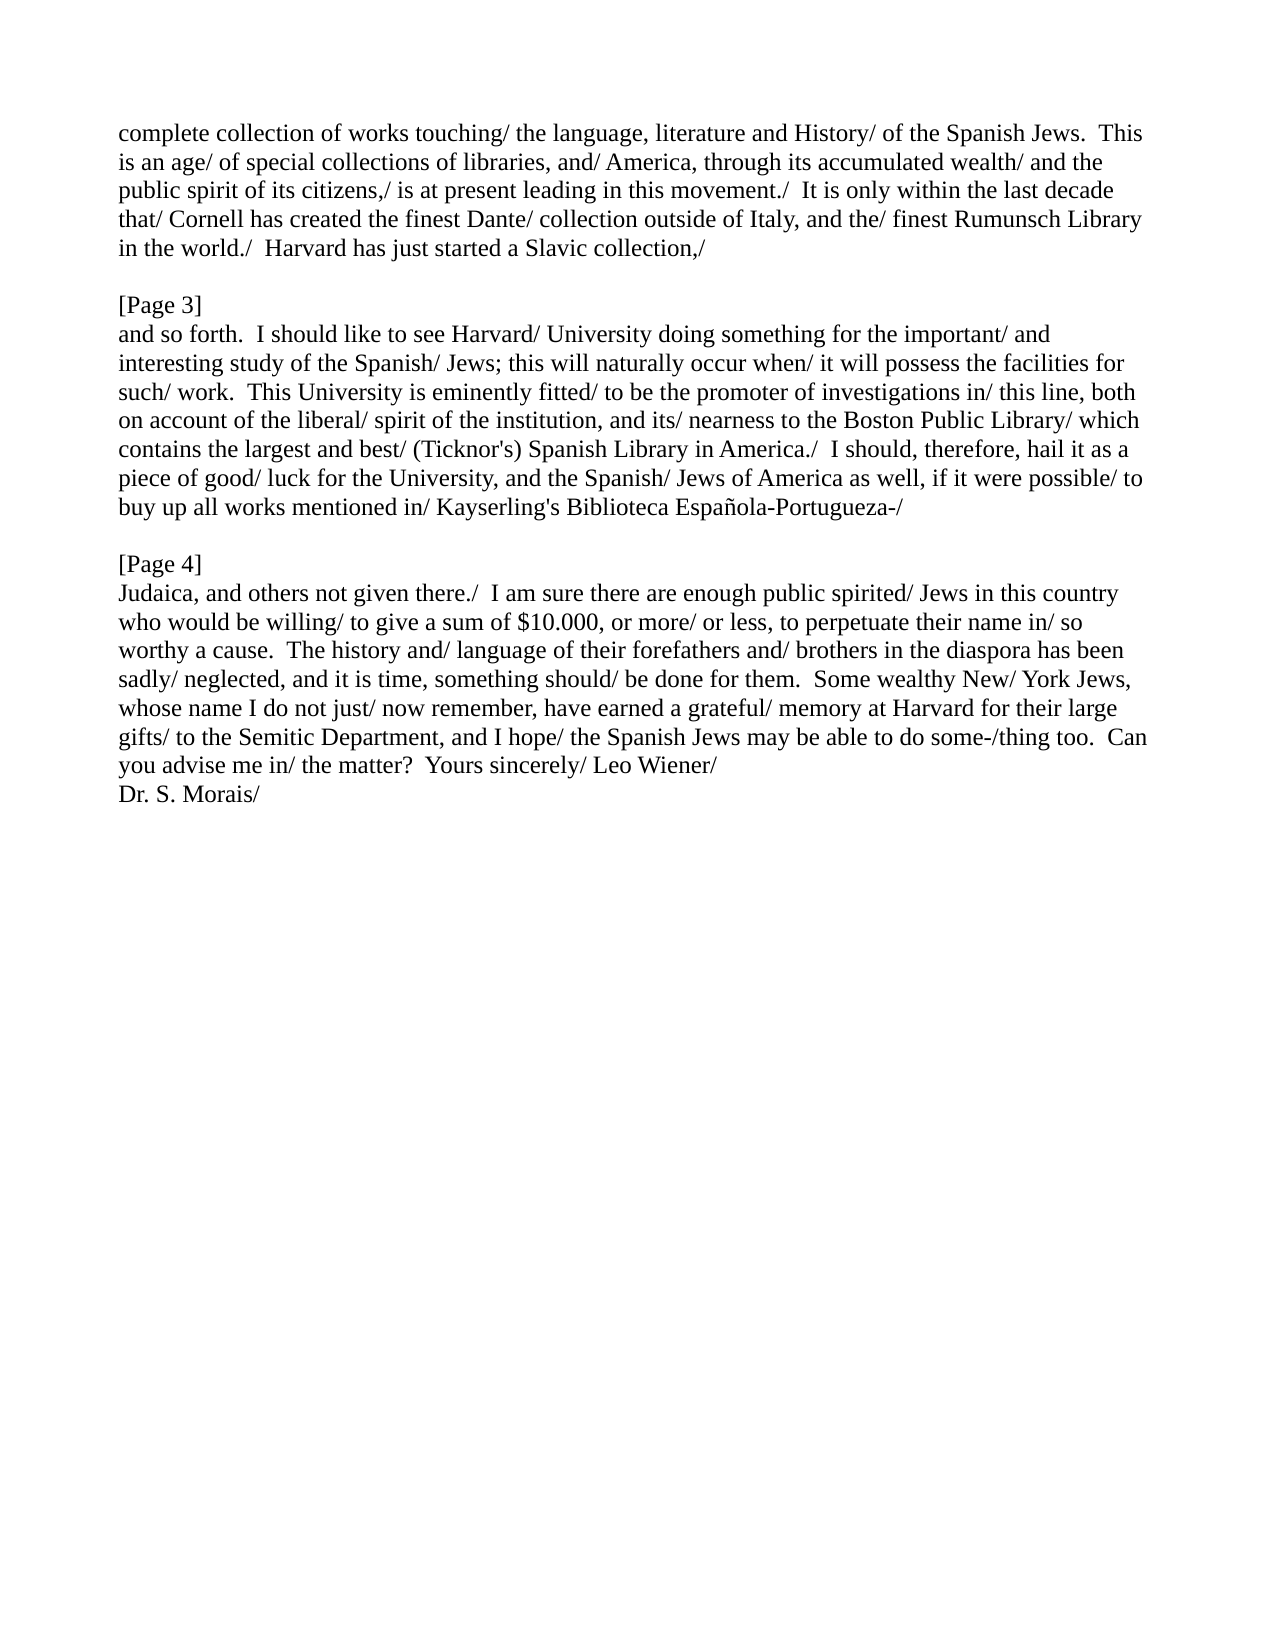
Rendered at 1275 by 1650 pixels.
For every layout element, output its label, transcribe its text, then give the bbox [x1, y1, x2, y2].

text Dr. S. Morais/ [118, 779, 1157, 808]
text [Page 4] [118, 549, 1157, 578]
text [Page 3] [118, 291, 1157, 319]
text and so forth. I should like to see Harvard/ University doing something for the important/ and interesting study of the Spanish/ Jews; this will naturally occur when/ it will possess the facilities for such/ work. This University is eminently fitted/ to be the promoter of investigations in/ this line, both on account of the liberal/ spirit of the institution, and its/ nearness to the Boston Public Library/ which contains the largest and best/ (Ticknor's) Spanish Library in America./ I should, therefore, hail it as a piece of good/ luck for the University, and the Spanish/ Jews of America as well, if it were possible/ to buy up all works mentioned in/ Kayserling's Biblioteca Española-Portugueza-/ [118, 319, 1157, 521]
text complete collection of works touching/ the language, literature and History/ of the Spanish Jews. This is an age/ of special collections of libraries, and/ America, through its accumulated wealth/ and the public spirit of its citizens,/ is at present leading in this movement./ It is only within the last decade that/ Cornell has created the finest Dante/ collection outside of Italy, and the/ finest Rumunsch Library in the world./ Harvard has just started a Slavic collection,/ [118, 118, 1157, 262]
text Judaica, and others not given there./ I am sure there are enough public spirited/ Jews in this country who would be willing/ to give a sum of $10.000, or more/ or less, to perpetuate their name in/ so worthy a cause. The history and/ language of their forefathers and/ brothers in the diaspora has been sadly/ neglected, and it is time, something should/ be done for them. Some wealthy New/ York Jews, whose name I do not just/ now remember, have earned a grateful/ memory at Harvard for their large gifts/ to the Semitic Department, and I hope/ the Spanish Jews may be able to do some-/thing too. Can you advise me in/ the matter? Yours sincerely/ Leo Wiener/ [118, 578, 1157, 779]
